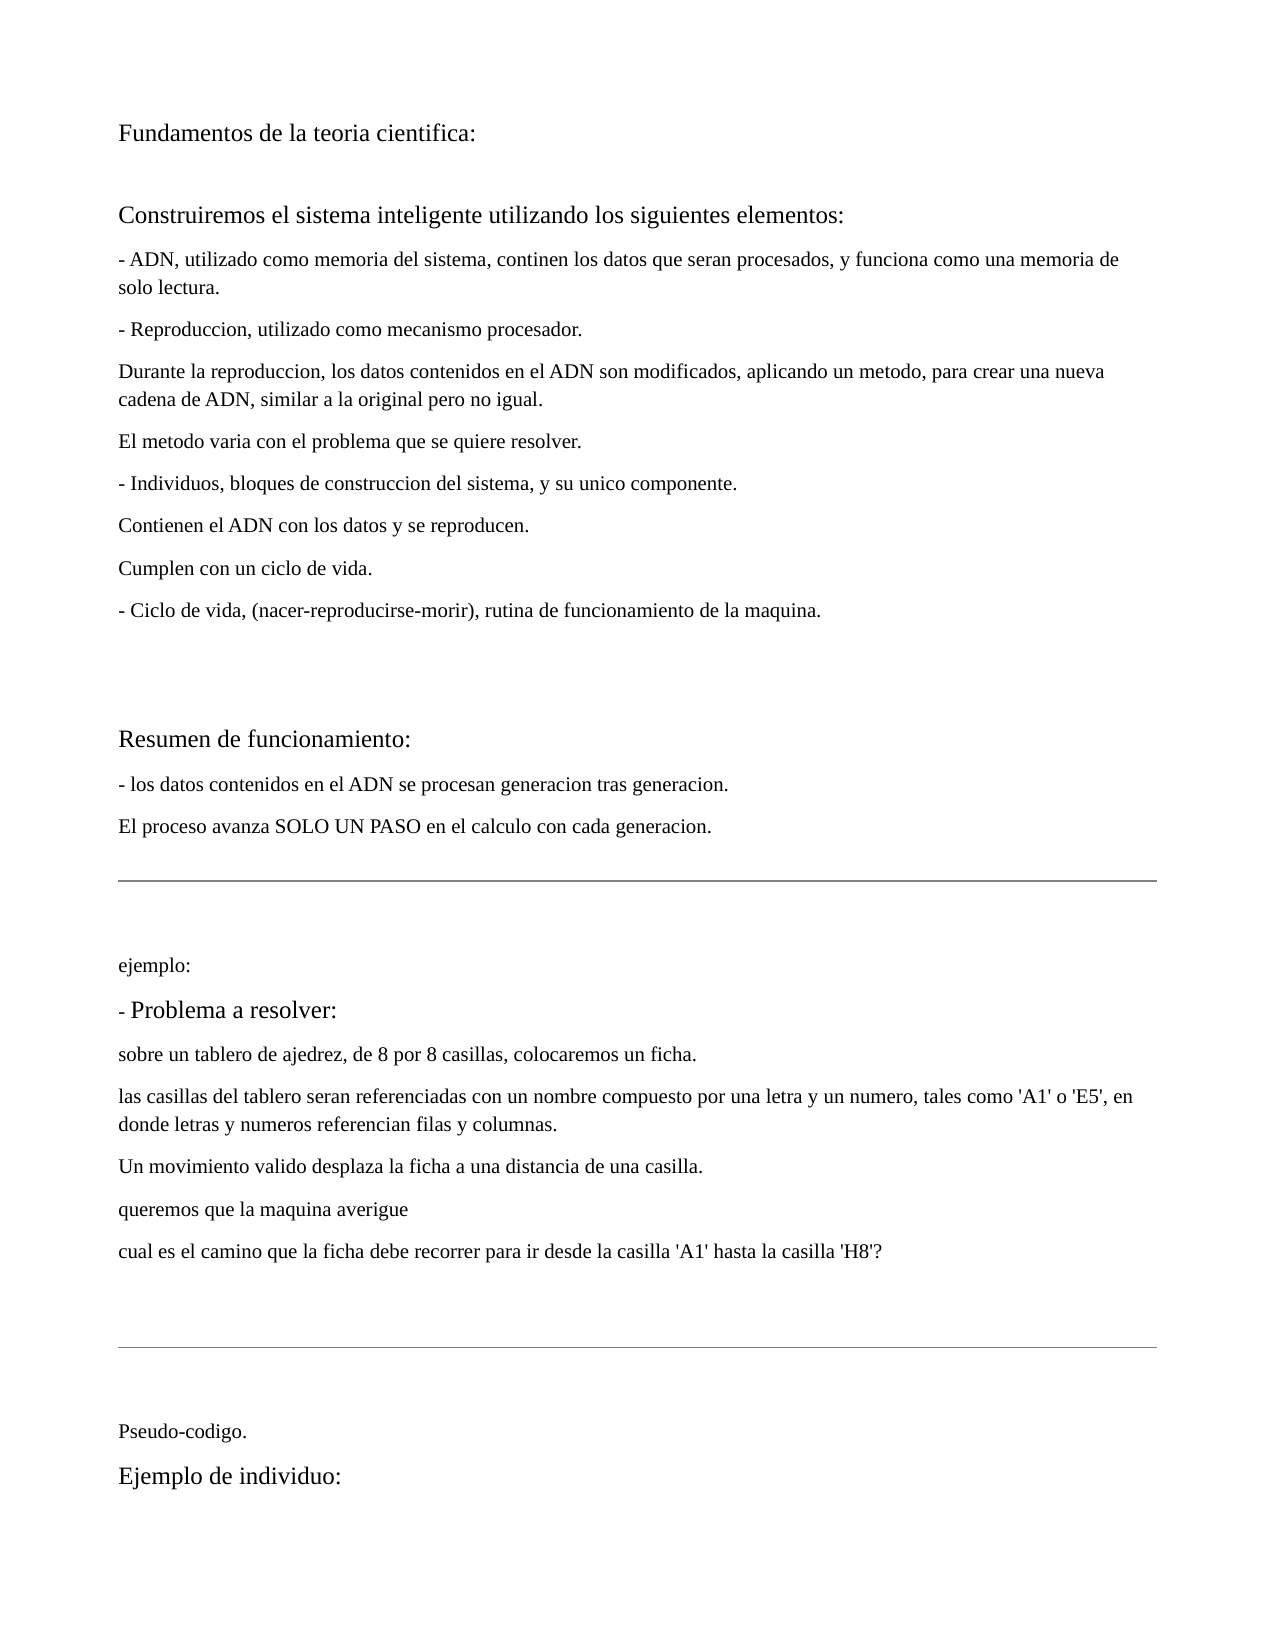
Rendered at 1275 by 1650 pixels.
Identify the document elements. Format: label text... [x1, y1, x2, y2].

text Durante la reproduccion, los datos contenidos en el ADN son modificados, aplicando un metodo, para crear una nueva cadena de ADN, similar a la original pero no igual. [118, 359, 1157, 411]
text - Problema a resolver: [118, 995, 1157, 1023]
text - Individuos, bloques de construccion del sistema, y su unico componente. [118, 471, 1157, 495]
text ejemplo: [118, 952, 1157, 977]
text - los datos contenidos en el ADN se procesan generacion tras generacion. [118, 772, 1157, 796]
text Fundamentos de la teoria cientifica: [118, 118, 1157, 147]
text sobre un tablero de ajedrez, de 8 por 8 casillas, colocaremos un ficha. [118, 1042, 1157, 1066]
text Un movimiento valido desplaza la ficha a una distancia de una casilla. [118, 1154, 1157, 1178]
text Construiremos el sistema inteligente utilizando los siguientes elementos: [118, 200, 1157, 228]
text queremos que la maquina averigue [118, 1196, 1157, 1221]
text El metodo varia con el problema que se quiere resolver. [118, 429, 1157, 453]
text - Reproduccion, utilizado como mecanismo procesador. [118, 317, 1157, 341]
text Ejemplo de individuo: [118, 1461, 1157, 1490]
text las casillas del tablero seran referenciadas con un nombre compuesto por una letra y un numero, tales como 'A1' o 'E5', en donde letras y numeros referencian filas y columnas. [118, 1084, 1157, 1136]
text Contienen el ADN con los datos y se reproducen. [118, 513, 1157, 537]
text Resumen de funcionamiento: [118, 724, 1157, 753]
text El proceso avanza SOLO UN PASO en el calculo con cada generacion. [118, 814, 1157, 838]
text - Ciclo de vida, (nacer-reproducirse-morir), rutina de funcionamiento de la maquina. [118, 598, 1157, 622]
text cual es el camino que la ficha debe recorrer para ir desde la casilla 'A1' hasta la casilla 'H8'? [118, 1239, 1157, 1263]
text Pseudo-codigo. [118, 1419, 1157, 1443]
text Cumplen con un ciclo de vida. [118, 556, 1157, 580]
text - ADN, utilizado como memoria del sistema, continen los datos que seran procesados, y funciona como una memoria de solo lectura. [118, 247, 1157, 299]
